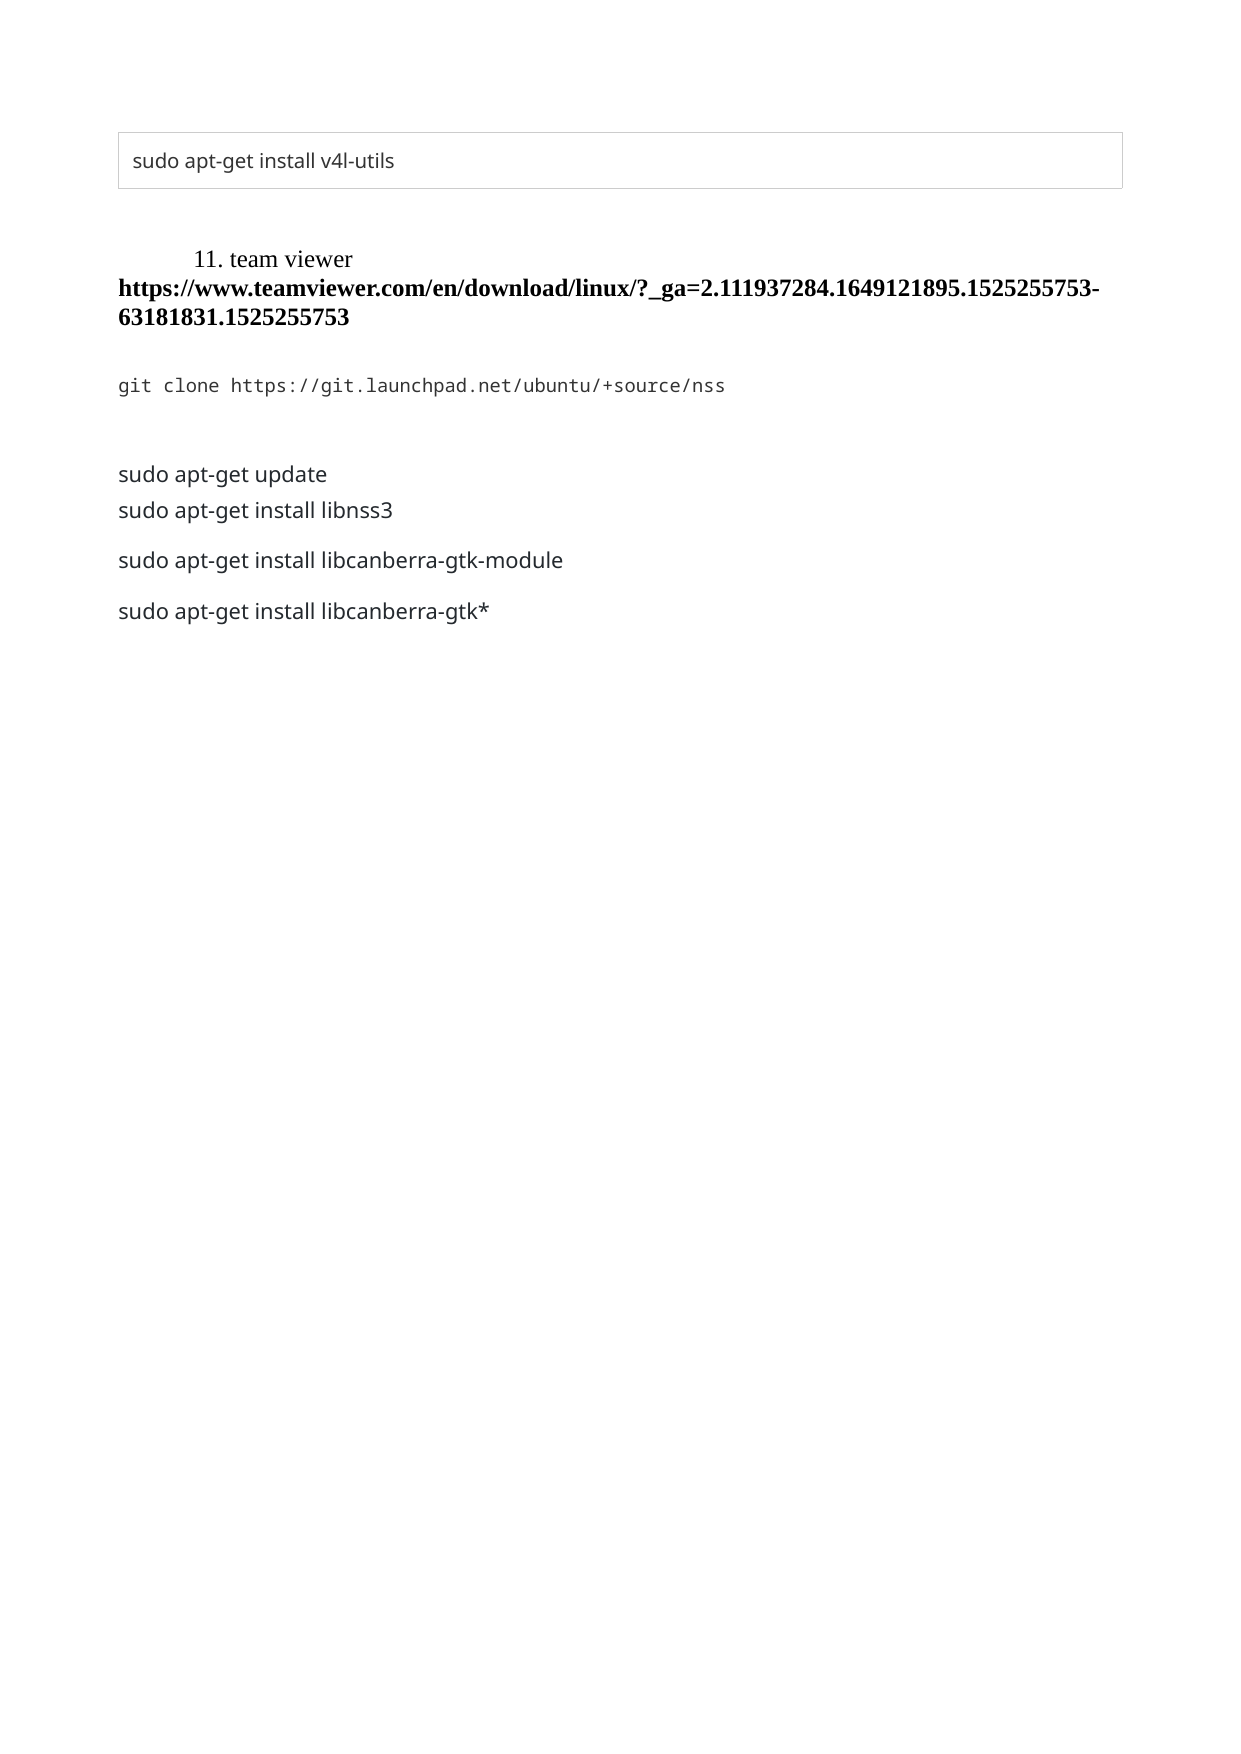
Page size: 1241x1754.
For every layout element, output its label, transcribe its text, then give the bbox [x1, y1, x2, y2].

text sudo apt-get install v4l-utils [119, 133, 1122, 188]
text sudo apt-get update sudo apt-get install libnss3 [118, 459, 1122, 525]
text sudo apt-get install libcanberra-gtk* [118, 596, 1122, 661]
text https://www.teamviewer.com/en/download/linux/?_ga=2.111937284.1649121895.1525255753-63181831.1525255753 [118, 273, 1122, 331]
text sudo apt-get install libcanberra-gtk-module [118, 545, 1122, 575]
text git clone https://git.launchpad.net/ubuntu/+source/nss [118, 372, 1122, 398]
list 11. team viewer [156, 244, 1122, 273]
